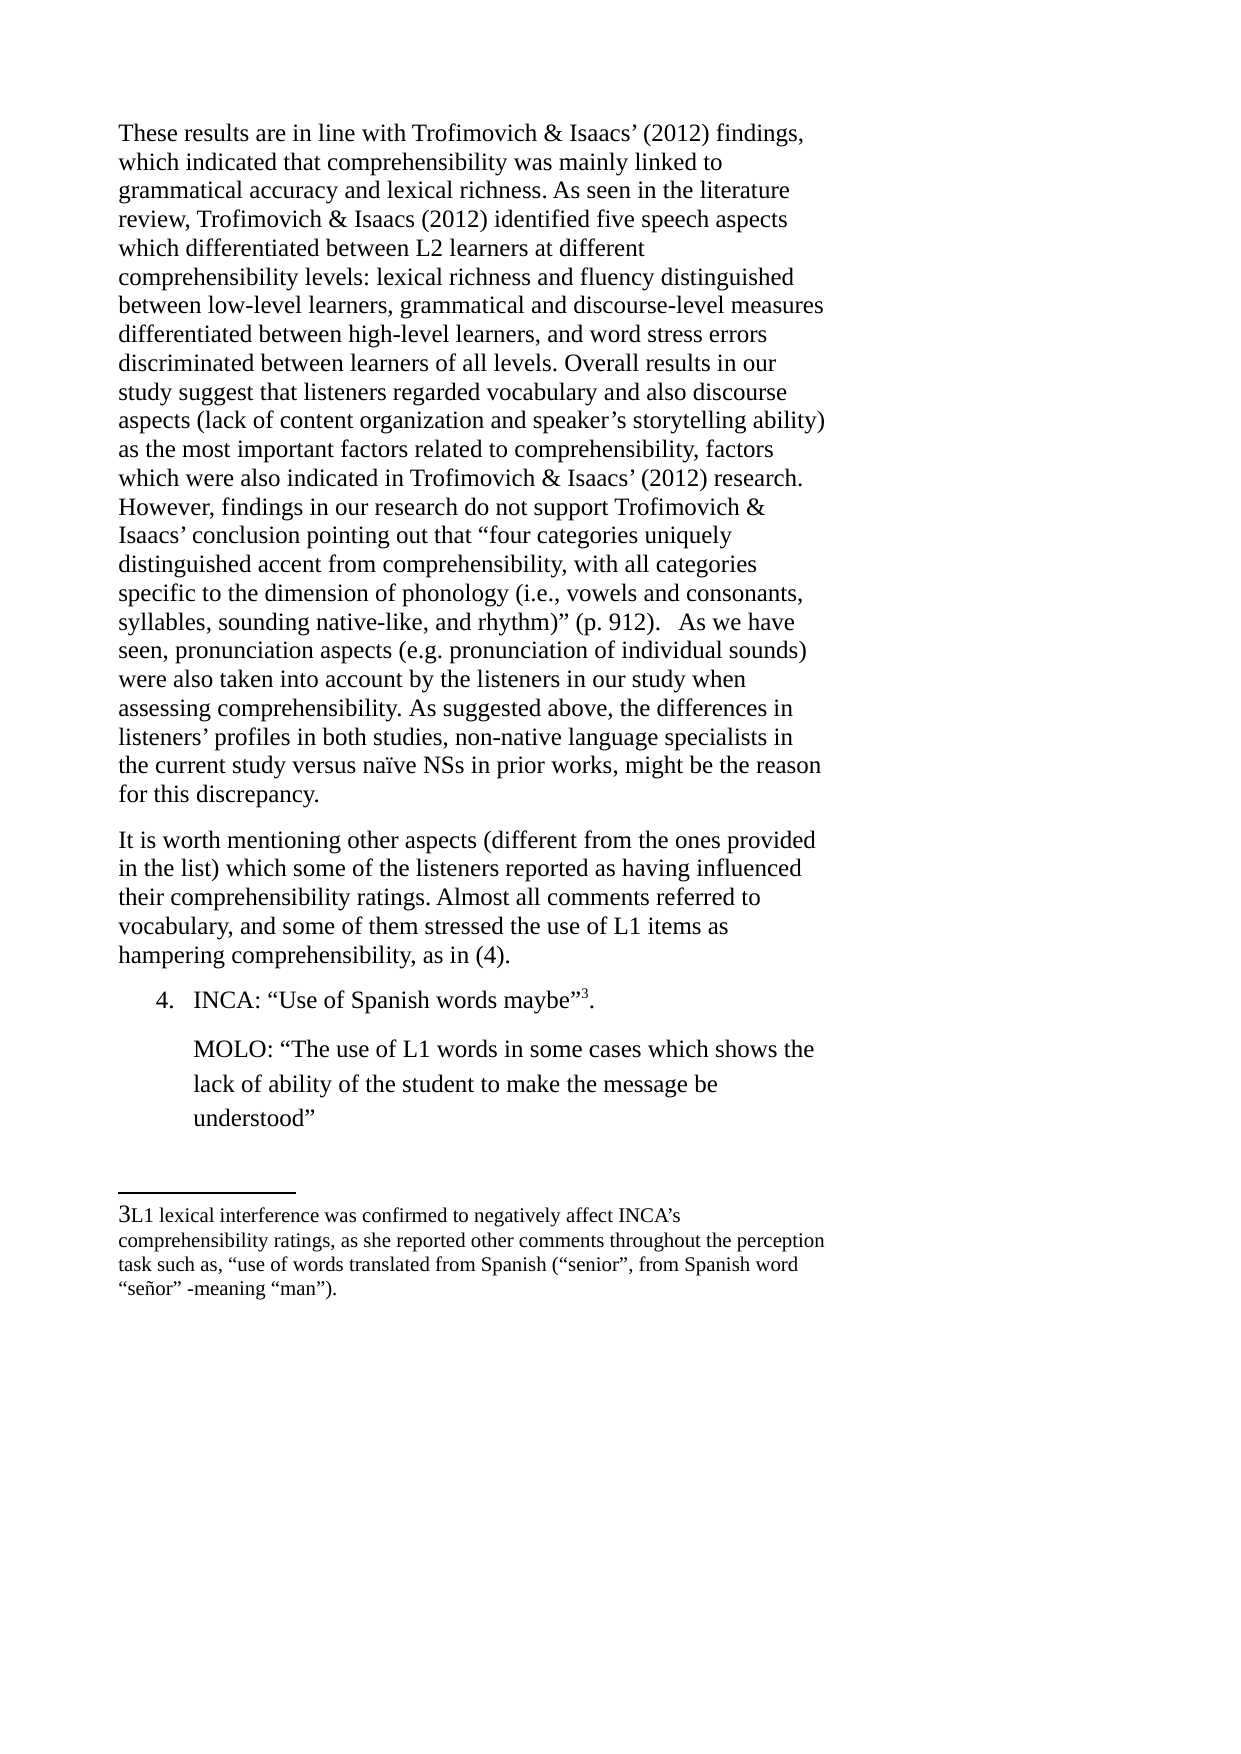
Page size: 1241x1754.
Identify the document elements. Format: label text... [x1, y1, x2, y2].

list L1 lexical interference was confirmed to negatively affect INCA’s comprehensibility ratings, as she reported other comments throughout the perception task such as, “use of words translated from Spanish (“senior”, from Spanish word “señor” -meaning “man”). [118, 1199, 827, 1300]
text It is worth mentioning other aspects (different from the ones provided in the list) which some of the listeners reported as having influenced their comprehensibility ratings. Almost all comments referred to vocabulary, and some of them stressed the use of L1 items as hampering comprehensibility, as in (4). [118, 825, 827, 968]
list INCA: “Use of Spanish words maybe”. [156, 985, 827, 1014]
text These results are in line with Trofimovich & Isaacs’ (2012) findings, which indicated that comprehensibility was mainly linked to grammatical accuracy and lexical richness. As seen in the literature review, Trofimovich & Isaacs (2012) identified five speech aspects which differentiated between L2 learners at different comprehensibility levels: lexical richness and fluency distinguished between low-level learners, grammatical and discourse-level measures differentiated between high-level learners, and word stress errors discriminated between learners of all levels. Overall results in our study suggest that listeners regarded vocabulary and also discourse aspects (lack of content organization and speaker’s storytelling ability) as the most important factors related to comprehensibility, factors which were also indicated in Trofimovich & Isaacs’ (2012) research. However, findings in our research do not support Trofimovich & Isaacs’ conclusion pointing out that “four categories uniquely distinguished accent from comprehensibility, with all categories specific to the dimension of phonology (i.e., vowels and consonants, syllables, sounding native-like, and rhythm)” (p. 912). As we have seen, pronunciation aspects (e.g. pronunciation of individual sounds) were also taken into account by the listeners in our study when assessing comprehensibility. As suggested above, the differences in listeners’ profiles in both studies, non-native language specialists in the current study versus naïve NSs in prior works, might be the reason for this discrepancy. [118, 118, 827, 808]
text MOLO: “The use of L1 words in some cases which shows the lack of ability of the student to make the message be understood” [193, 1034, 827, 1132]
